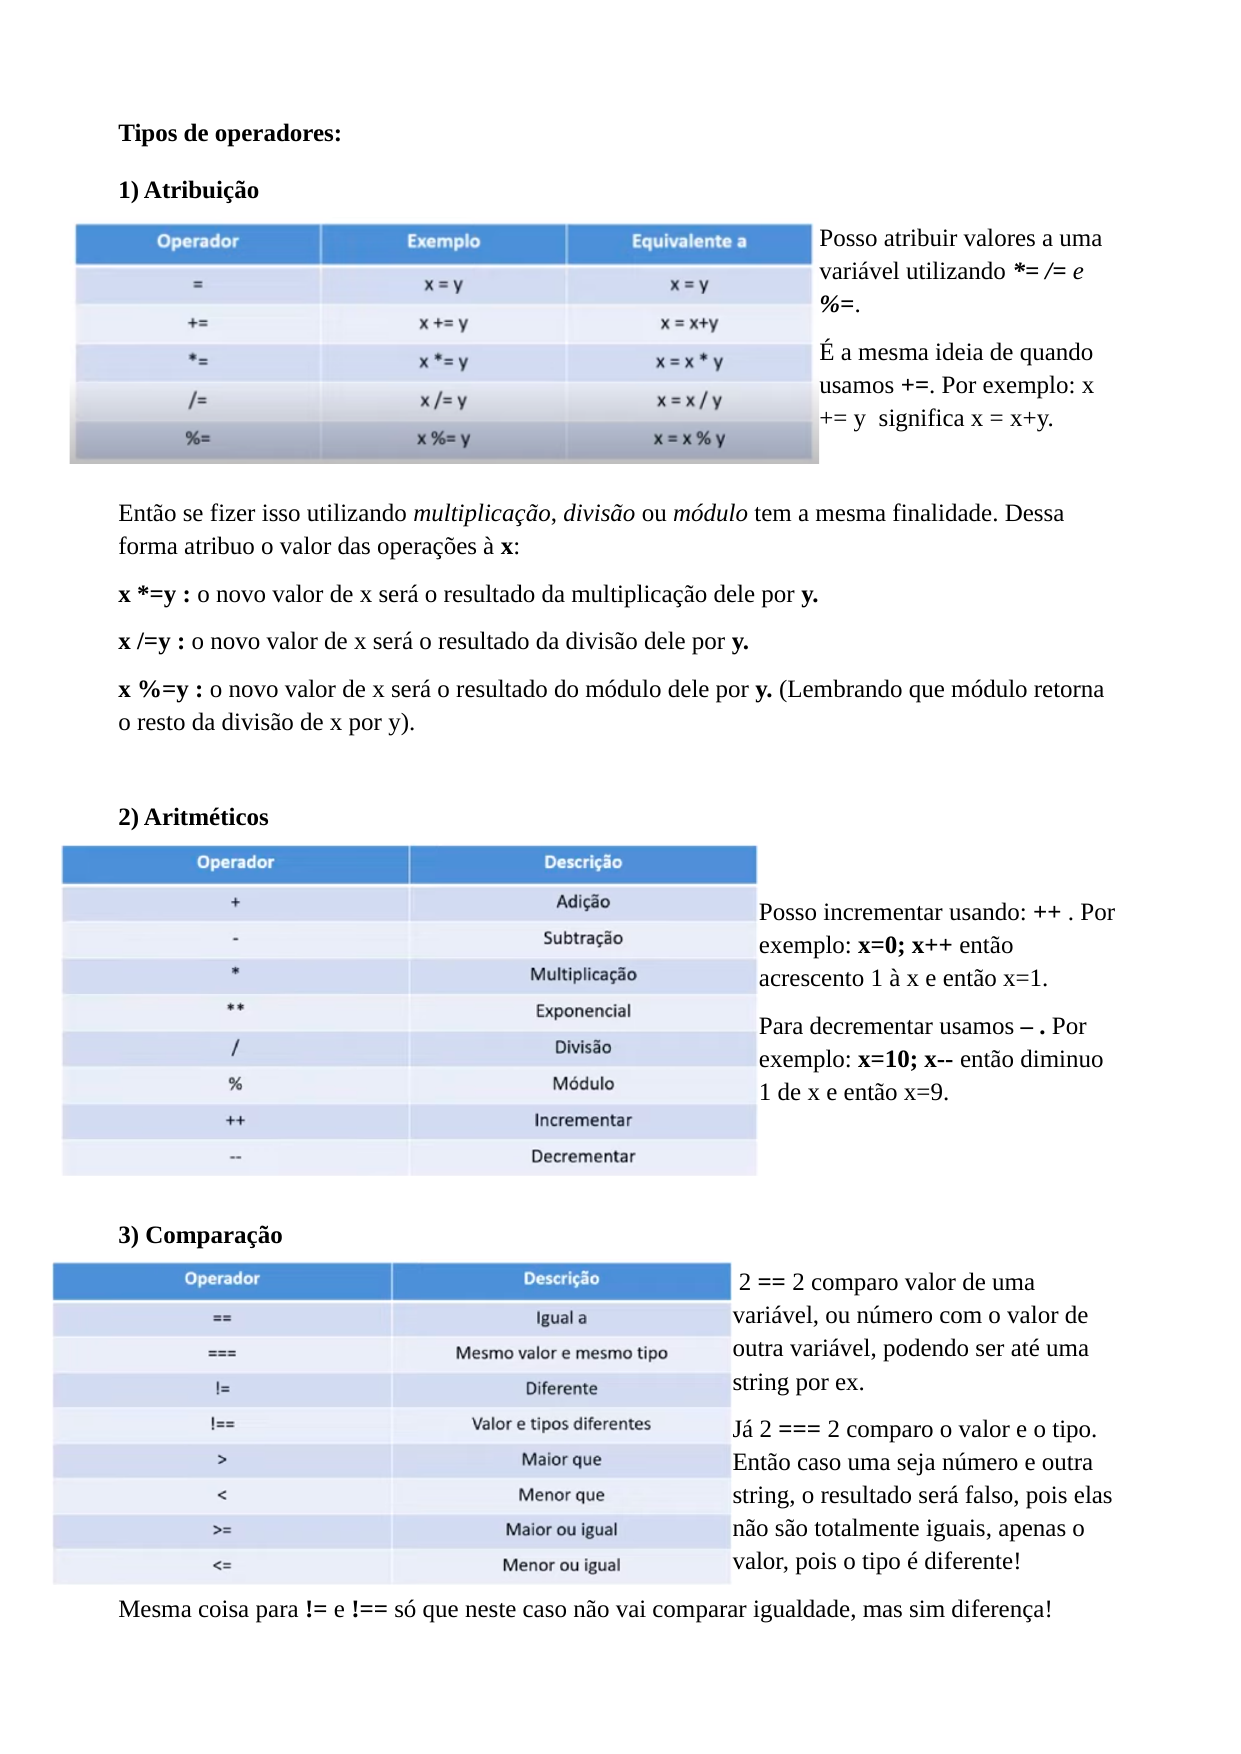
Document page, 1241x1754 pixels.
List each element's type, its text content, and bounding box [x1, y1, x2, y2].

text Tipos de operadores: [118, 118, 1122, 147]
text Posso atribuir valores a uma variável utilizando *= /= e %=. [820, 223, 1122, 318]
text 2) Aritméticos [118, 802, 1122, 831]
text Já 2 === 2 comparo o valor e o tipo. Então caso uma seja número e outra string, o resultado será falso, pois elas não são totalmente iguais, apenas o valor, pois o tipo é diferente! [733, 1414, 1122, 1575]
text Posso incrementar usando: ++ . Por exemplo: x=0; x++ então acrescento 1 à x e então x=1. [759, 897, 1122, 992]
text x *=y : o novo valor de x será o resultado da multiplicação dele por y. [118, 579, 1122, 607]
text x /=y : o novo valor de x será o resultado da divisão dele por y. [118, 626, 1122, 655]
text 3) Comparação [118, 1220, 1122, 1249]
text Para decrementar usamos – . Por exemplo: x=10; x-- então diminuo 1 de x e então x=9. [759, 1011, 1122, 1106]
text Mesma coisa para != e !== só que neste caso não vai comparar igualdade, mas sim diferença! [118, 1594, 1122, 1623]
picture [60, 842, 759, 1176]
picture [51, 1259, 733, 1585]
text x %=y : o novo valor de x será o resultado do módulo dele por y. (Lembrando que módulo retorna o resto da divisão de x por y). [118, 674, 1122, 736]
text É a mesma ideia de quando usamos +=. Por exemplo: x += y significa x = x+y. [820, 337, 1122, 432]
text 2 == 2 comparo valor de uma variável, ou número com o valor de outra variável, podendo ser até uma string por ex. [733, 1267, 1122, 1395]
text 1) Atribuição [118, 176, 1122, 204]
picture [69, 217, 820, 464]
text Então se fizer isso utilizando multiplicação, divisão ou módulo tem a mesma finalidade. Dessa forma atribuo o valor das operações à x: [118, 498, 1122, 560]
